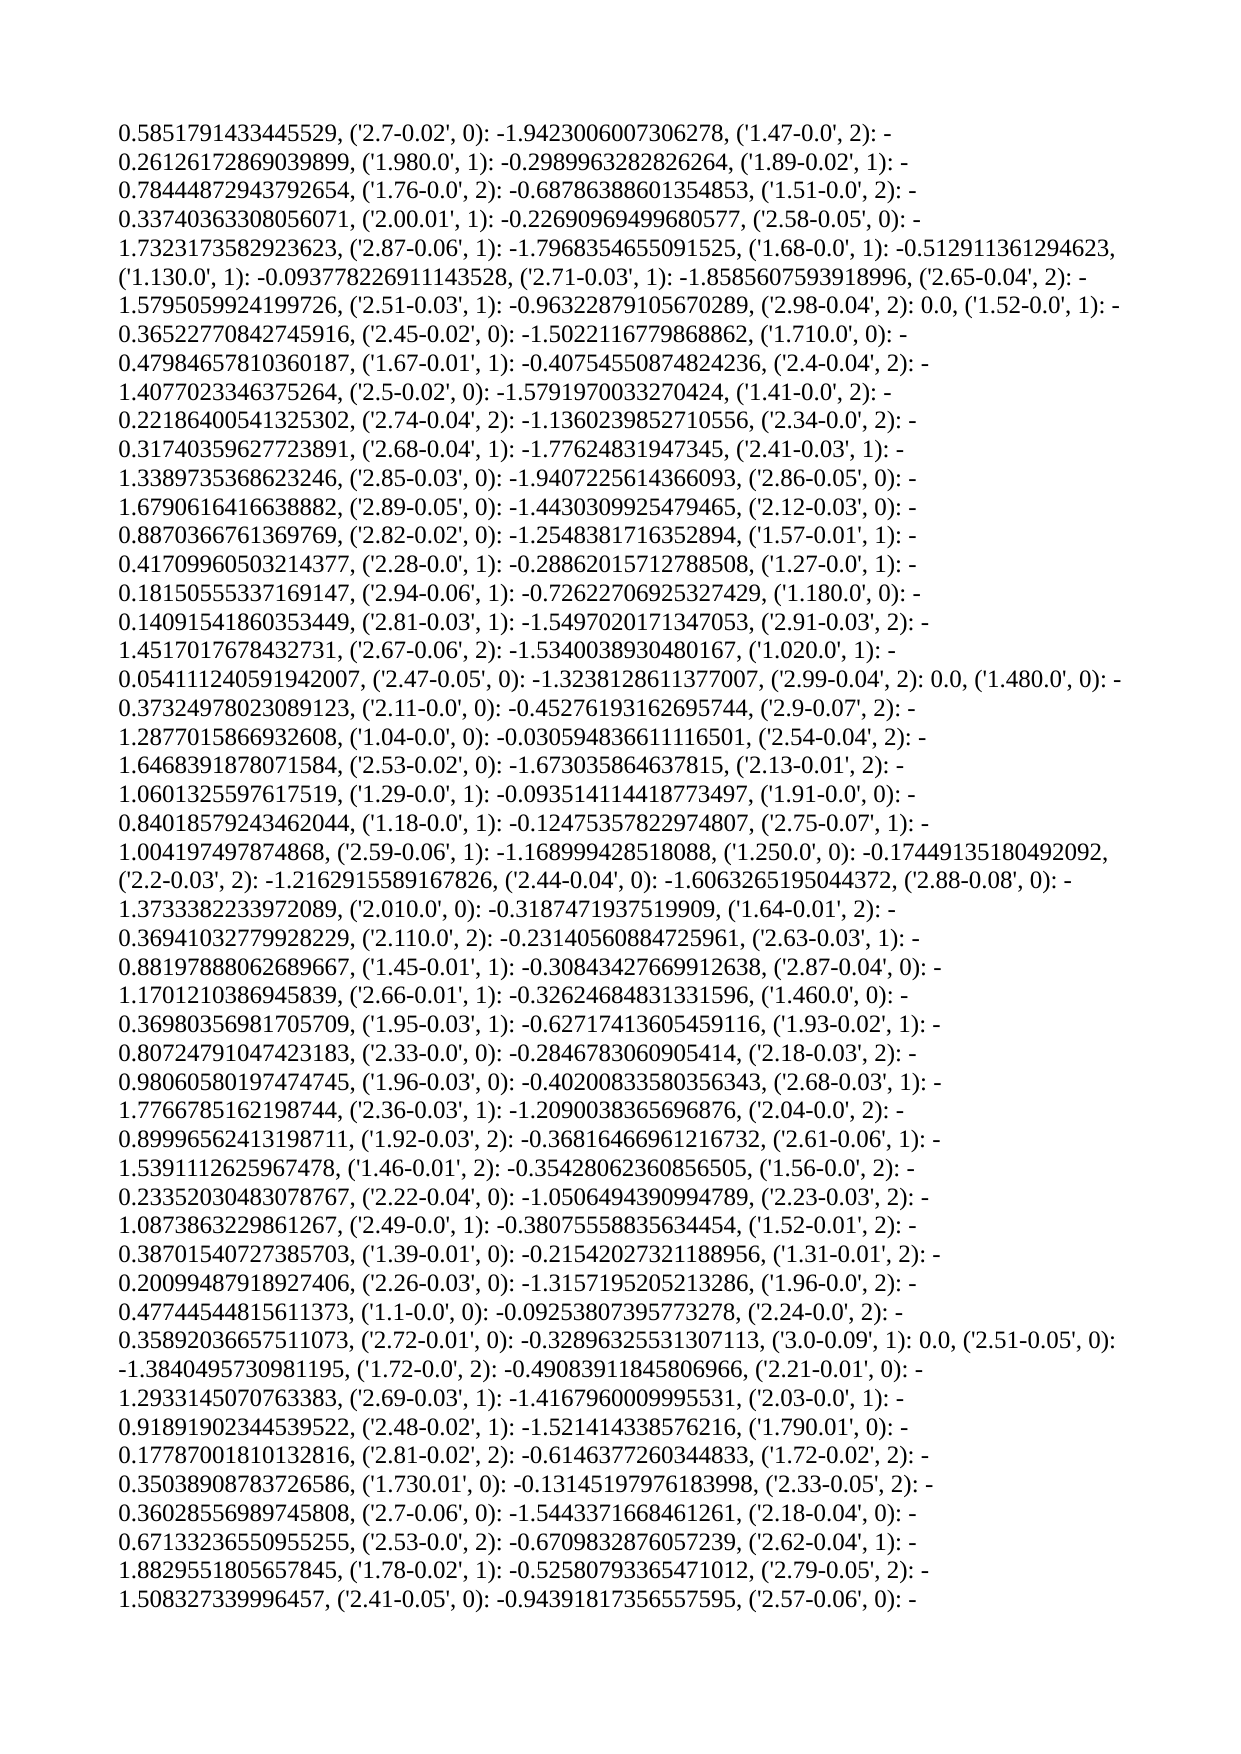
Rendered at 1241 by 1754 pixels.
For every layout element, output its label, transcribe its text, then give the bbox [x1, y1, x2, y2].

text -0.5851791433445529, ('2.7-0.02', 0): -1.9423006007306278, ('1.47-0.0', 2): -0.26126172869039899, ('1.980.0', 1): -0.2989963282826264, ('1.89-0.02', 1): -0.78444872943792654, ('1.76-0.0', 2): -0.68786388601354853, ('1.51-0.0', 2): -0.33740363308056071, ('2.00.01', 1): -0.22690969499680577, ('2.58-0.05', 0): -1.7323173582923623, ('2.87-0.06', 1): -1.7968354655091525, ('1.68-0.0', 1): -0.512911361294623, ('1.130.0', 1): -0.093778226911143528, ('2.71-0.03', 1): -1.8585607593918996, ('2.65-0.04', 2): -1.5795059924199726, ('2.51-0.03', 1): -0.96322879105670289, ('2.98-0.04', 2): 0.0, ('1.52-0.0', 1): -0.36522770842745916, ('2.45-0.02', 0): -1.5022116779868862, ('1.710.0', 0): -0.47984657810360187, ('1.67-0.01', 1): -0.40754550874824236, ('2.4-0.04', 2): -1.4077023346375264, ('2.5-0.02', 0): -1.5791970033270424, ('1.41-0.0', 2): -0.22186400541325302, ('2.74-0.04', 2): -1.1360239852710556, ('2.34-0.0', 2): -0.31740359627723891, ('2.68-0.04', 1): -1.77624831947345, ('2.41-0.03', 1): -1.3389735368623246, ('2.85-0.03', 0): -1.9407225614366093, ('2.86-0.05', 0): -1.6790616416638882, ('2.89-0.05', 0): -1.4430309925479465, ('2.12-0.03', 0): -0.8870366761369769, ('2.82-0.02', 0): -1.2548381716352894, ('1.57-0.01', 1): -0.41709960503214377, ('2.28-0.0', 1): -0.28862015712788508, ('1.27-0.0', 1): -0.18150555337169147, ('2.94-0.06', 1): -0.72622706925327429, ('1.180.0', 0): -0.14091541860353449, ('2.81-0.03', 1): -1.5497020171347053, ('2.91-0.03', 2): -1.4517017678432731, ('2.67-0.06', 2): -1.5340038930480167, ('1.020.0', 1): -0.054111240591942007, ('2.47-0.05', 0): -1.3238128611377007, ('2.99-0.04', 2): 0.0, ('1.480.0', 0): -0.37324978023089123, ('2.11-0.0', 0): -0.45276193162695744, ('2.9-0.07', 2): -1.2877015866932608, ('1.04-0.0', 0): -0.030594836611116501, ('2.54-0.04', 2): -1.6468391878071584, ('2.53-0.02', 0): -1.673035864637815, ('2.13-0.01', 2): -1.0601325597617519, ('1.29-0.0', 1): -0.093514114418773497, ('1.91-0.0', 0): -0.84018579243462044, ('1.18-0.0', 1): -0.12475357822974807, ('2.75-0.07', 1): -1.004197497874868, ('2.59-0.06', 1): -1.168999428518088, ('1.250.0', 0): -0.17449135180492092, ('2.2-0.03', 2): -1.2162915589167826, ('2.44-0.04', 0): -1.6063265195044372, ('2.88-0.08', 0): -1.3733382233972089, ('2.010.0', 0): -0.3187471937519909, ('1.64-0.01', 2): -0.36941032779928229, ('2.110.0', 2): -0.23140560884725961, ('2.63-0.03', 1): -0.88197888062689667, ('1.45-0.01', 1): -0.30843427669912638, ('2.87-0.04', 0): -1.1701210386945839, ('2.66-0.01', 1): -0.32624684831331596, ('1.460.0', 0): -0.36980356981705709, ('1.95-0.03', 1): -0.62717413605459116, ('1.93-0.02', 1): -0.80724791047423183, ('2.33-0.0', 0): -0.2846783060905414, ('2.18-0.03', 2): -0.98060580197474745, ('1.96-0.03', 0): -0.40200833580356343, ('2.68-0.03', 1): -1.7766785162198744, ('2.36-0.03', 1): -1.2090038365696876, ('2.04-0.0', 2): -0.89996562413198711, ('1.92-0.03', 2): -0.36816466961216732, ('2.61-0.06', 1): -1.5391112625967478, ('1.46-0.01', 2): -0.35428062360856505, ('1.56-0.0', 2): -0.23352030483078767, ('2.22-0.04', 0): -1.0506494390994789, ('2.23-0.03', 2): -1.0873863229861267, ('2.49-0.0', 1): -0.38075558835634454, ('1.52-0.01', 2): -0.38701540727385703, ('1.39-0.01', 0): -0.21542027321188956, ('1.31-0.01', 2): -0.20099487918927406, ('2.26-0.03', 0): -1.3157195205213286, ('1.96-0.0', 2): -0.47744544815611373, ('1.1-0.0', 0): -0.09253807395773278, ('2.24-0.0', 2): -0.35892036657511073, ('2.72-0.01', 0): -0.32896325531307113, ('3.0-0.09', 1): 0.0, ('2.51-0.05', 0): -1.3840495730981195, ('1.72-0.0', 2): -0.49083911845806966, ('2.21-0.01', 0): -1.2933145070763383, ('2.69-0.03', 1): -1.4167960009995531, ('2.03-0.0', 1): -0.91891902344539522, ('2.48-0.02', 1): -1.521414338576216, ('1.790.01', 0): -0.17787001810132816, ('2.81-0.02', 2): -0.6146377260344833, ('1.72-0.02', 2): -0.35038908783726586, ('1.730.01', 0): -0.13145197976183998, ('2.33-0.05', 2): -0.36028556989745808, ('2.7-0.06', 0): -1.5443371668461261, ('2.18-0.04', 0): -0.67133236550955255, ('2.53-0.0', 2): -0.6709832876057239, ('2.62-0.04', 1): -1.8829551805657845, ('1.78-0.02', 1): -0.52580793365471012, ('2.79-0.05', 2): -1.508327339996457, ('2.41-0.05', 0): -0.94391817356557595, ('2.57-0.06', 0): [118, 118, 1122, 1613]
